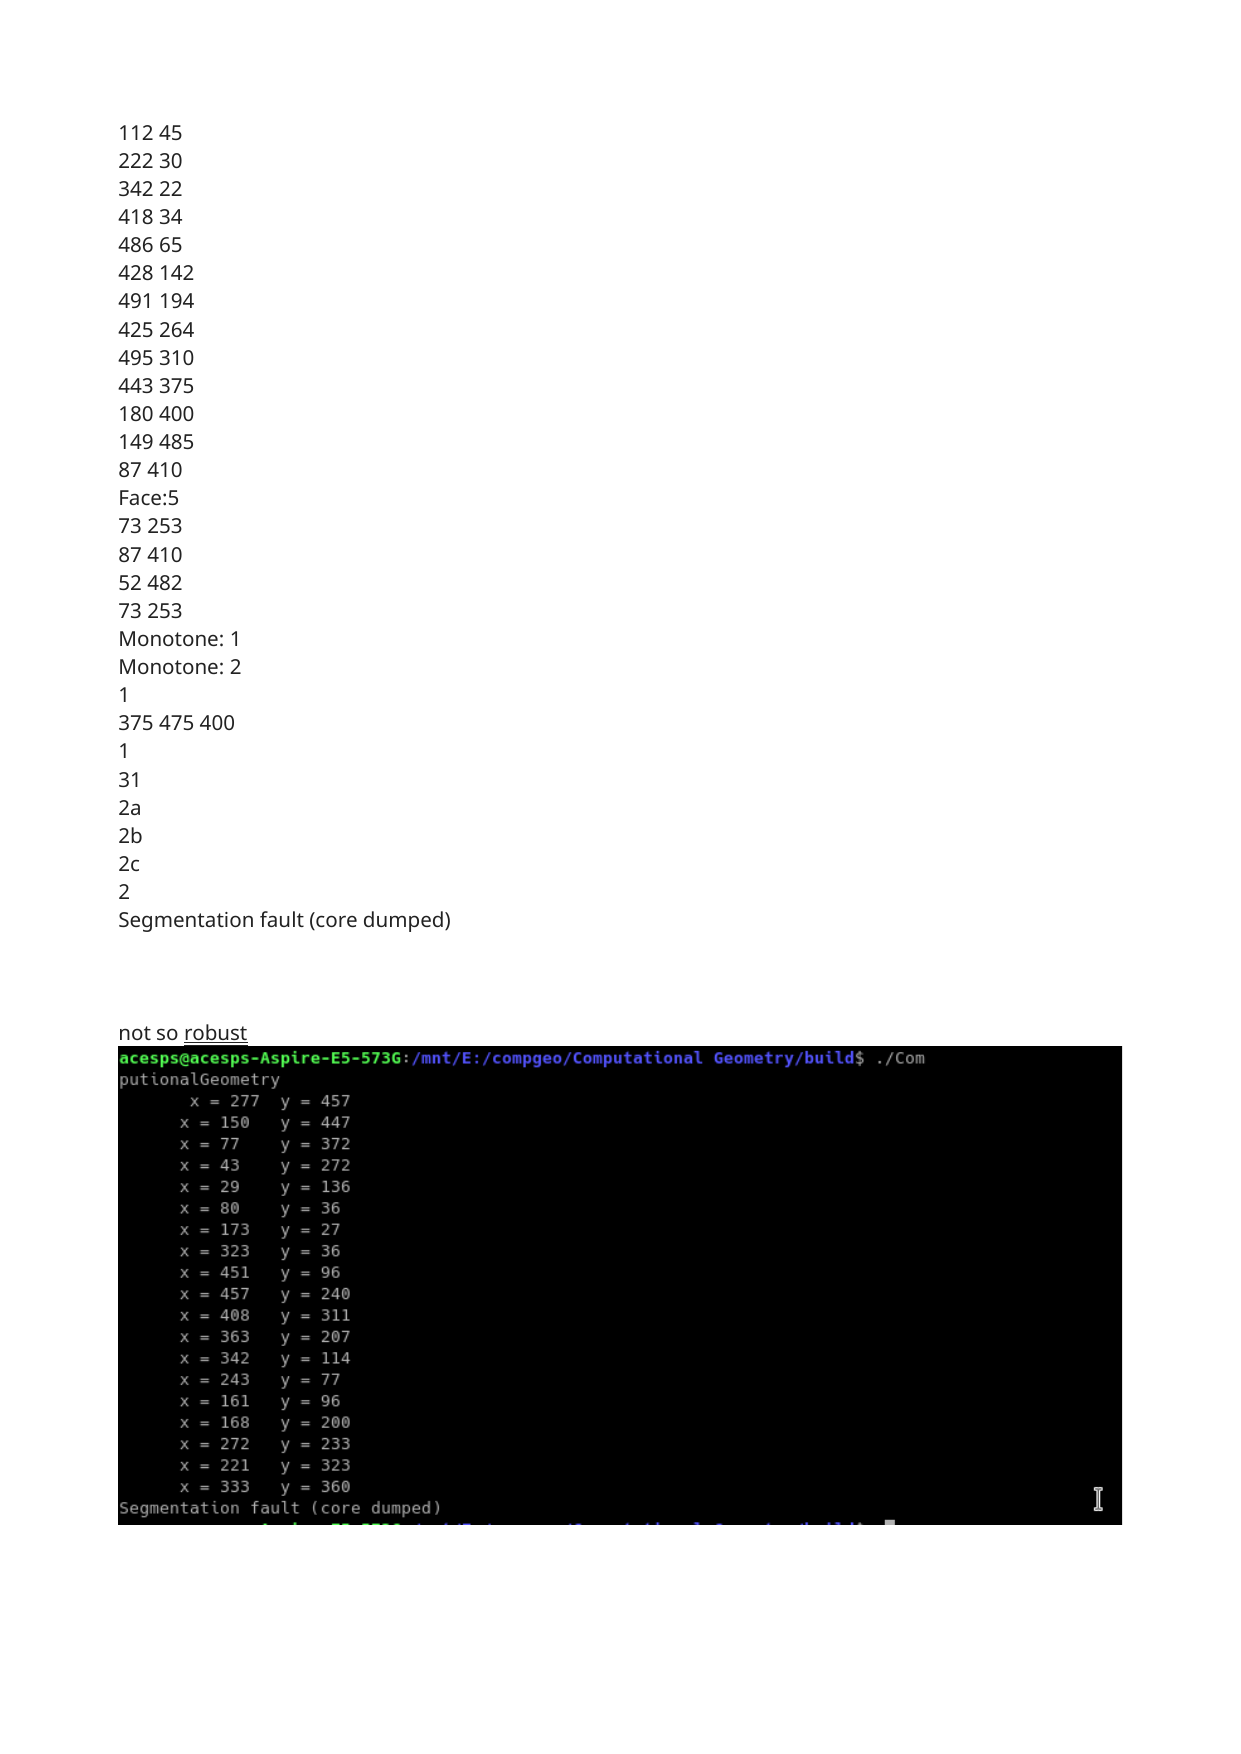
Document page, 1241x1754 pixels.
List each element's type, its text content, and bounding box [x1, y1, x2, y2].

picture [118, 1046, 1123, 1525]
text not so robust [118, 1019, 1122, 1046]
text 112 45 222 30 342 22 418 34 486 65 428 142 491 194 425 264 495 310 443 375 180 400 149 485 87 410 Face:5 73 253 87 410 52 482 73 253 Monotone: 1 Monotone: 2 1 375 475 400 1 31 2a 2b 2c 2 Segmentation fault (core dumped) [118, 118, 1122, 991]
